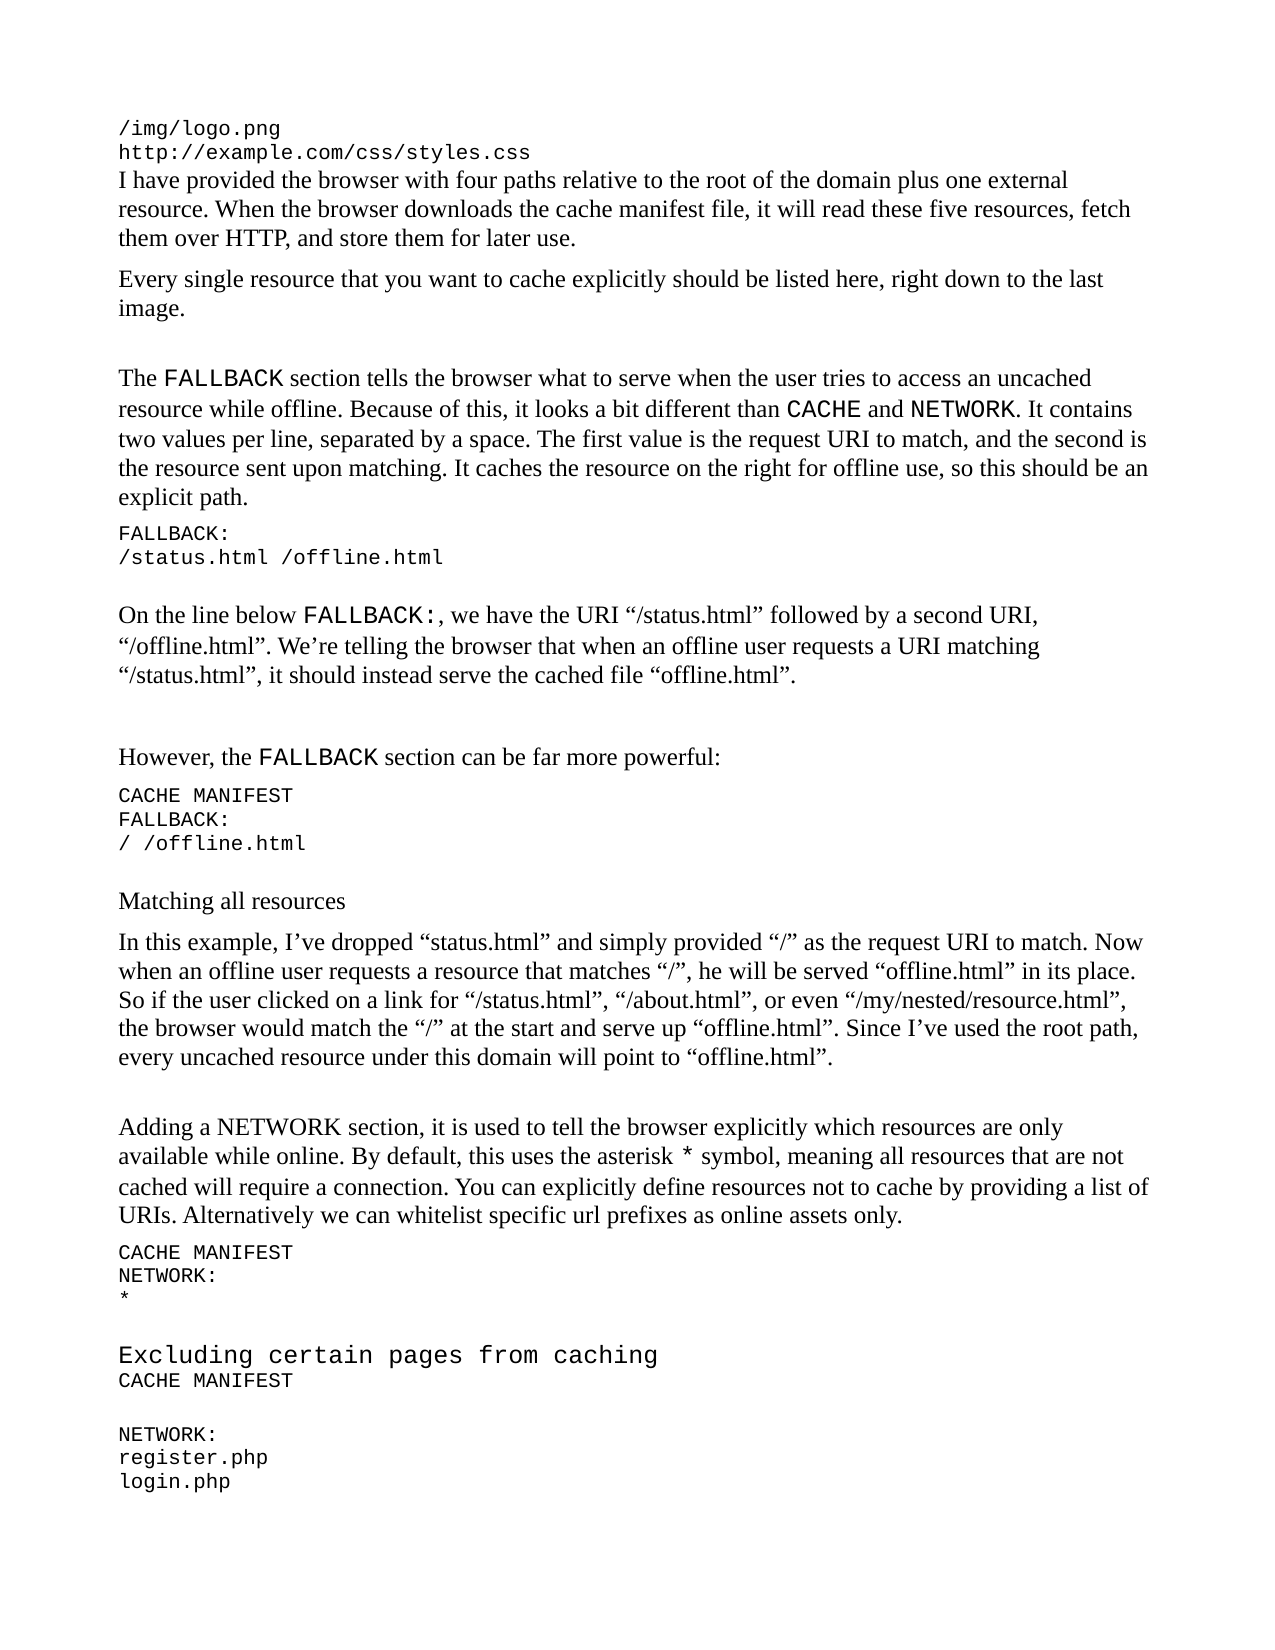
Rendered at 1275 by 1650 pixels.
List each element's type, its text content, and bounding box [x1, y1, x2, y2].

text The FALLBACK section tells the browser what to serve when the user tries to access an uncached resource while offline. Because of this, it looks a bit different than CACHE and NETWORK. It contains two values per line, separated by a space. The first value is the request URI to match, and the second is the resource sent upon matching. It caches the resource on the right for offline use, so this should be an explicit path. [118, 363, 1157, 511]
text /status.html /offline.html [118, 547, 1157, 571]
text On the line below FALLBACK:, we have the URI “/status.html” followed by a second URI, “/offline.html”. We’re telling the browser that when an offline user requests a URI matching “/status.html”, it should instead serve the cached file “offline.html”. [118, 600, 1157, 688]
text NETWORK: [118, 1265, 1157, 1289]
text register.php [118, 1447, 1157, 1471]
text * [118, 1289, 1157, 1313]
text Matching all resources [118, 886, 1157, 915]
text CACHE MANIFEST [118, 1242, 1157, 1265]
text /img/logo.png [118, 118, 1157, 142]
text login.php [118, 1471, 1157, 1494]
text CACHE MANIFEST [118, 786, 1157, 809]
text CACHE MANIFEST [118, 1371, 1157, 1394]
text http://example.com/css/styles.css [118, 142, 1157, 165]
text I have provided the browser with four paths relative to the root of the domain plus one external resource. When the browser downloads the cache manifest file, it will read these five resources, fetch them over HTTP, and store them for later use. [118, 165, 1157, 252]
text However, the FALLBACK section can be far more powerful: [118, 742, 1157, 773]
text Excluding certain pages from caching [118, 1342, 1157, 1371]
text Adding a NETWORK section, it is used to tell the browser explicitly which resources are only available while online. By default, this uses the asterisk * symbol, meaning all resources that are not cached will require a connection. You can explicitly define resources not to cache by providing a list of URIs. Alternatively we can whitelist specific url prefixes as online assets only. [118, 1112, 1157, 1229]
text FALLBACK: [118, 523, 1157, 547]
text NETWORK: [118, 1424, 1157, 1447]
text In this example, I’ve dropped “status.html” and simply provided “/” as the request URI to match. Now when an offline user requests a resource that matches “/”, he will be served “offline.html” in its place. So if the user clicked on a link for “/status.html”, “/about.html”, or even “/my/nested/resource.html”, the browser would match the “/” at the start and serve up “offline.html”. Since I’ve used the root path, every uncached resource under this domain will point to “offline.html”. [118, 927, 1157, 1071]
text Every single resource that you want to cache explicitly should be listed here, right down to the last image. [118, 264, 1157, 322]
text / /offline.html [118, 833, 1157, 856]
text FALLBACK: [118, 809, 1157, 833]
